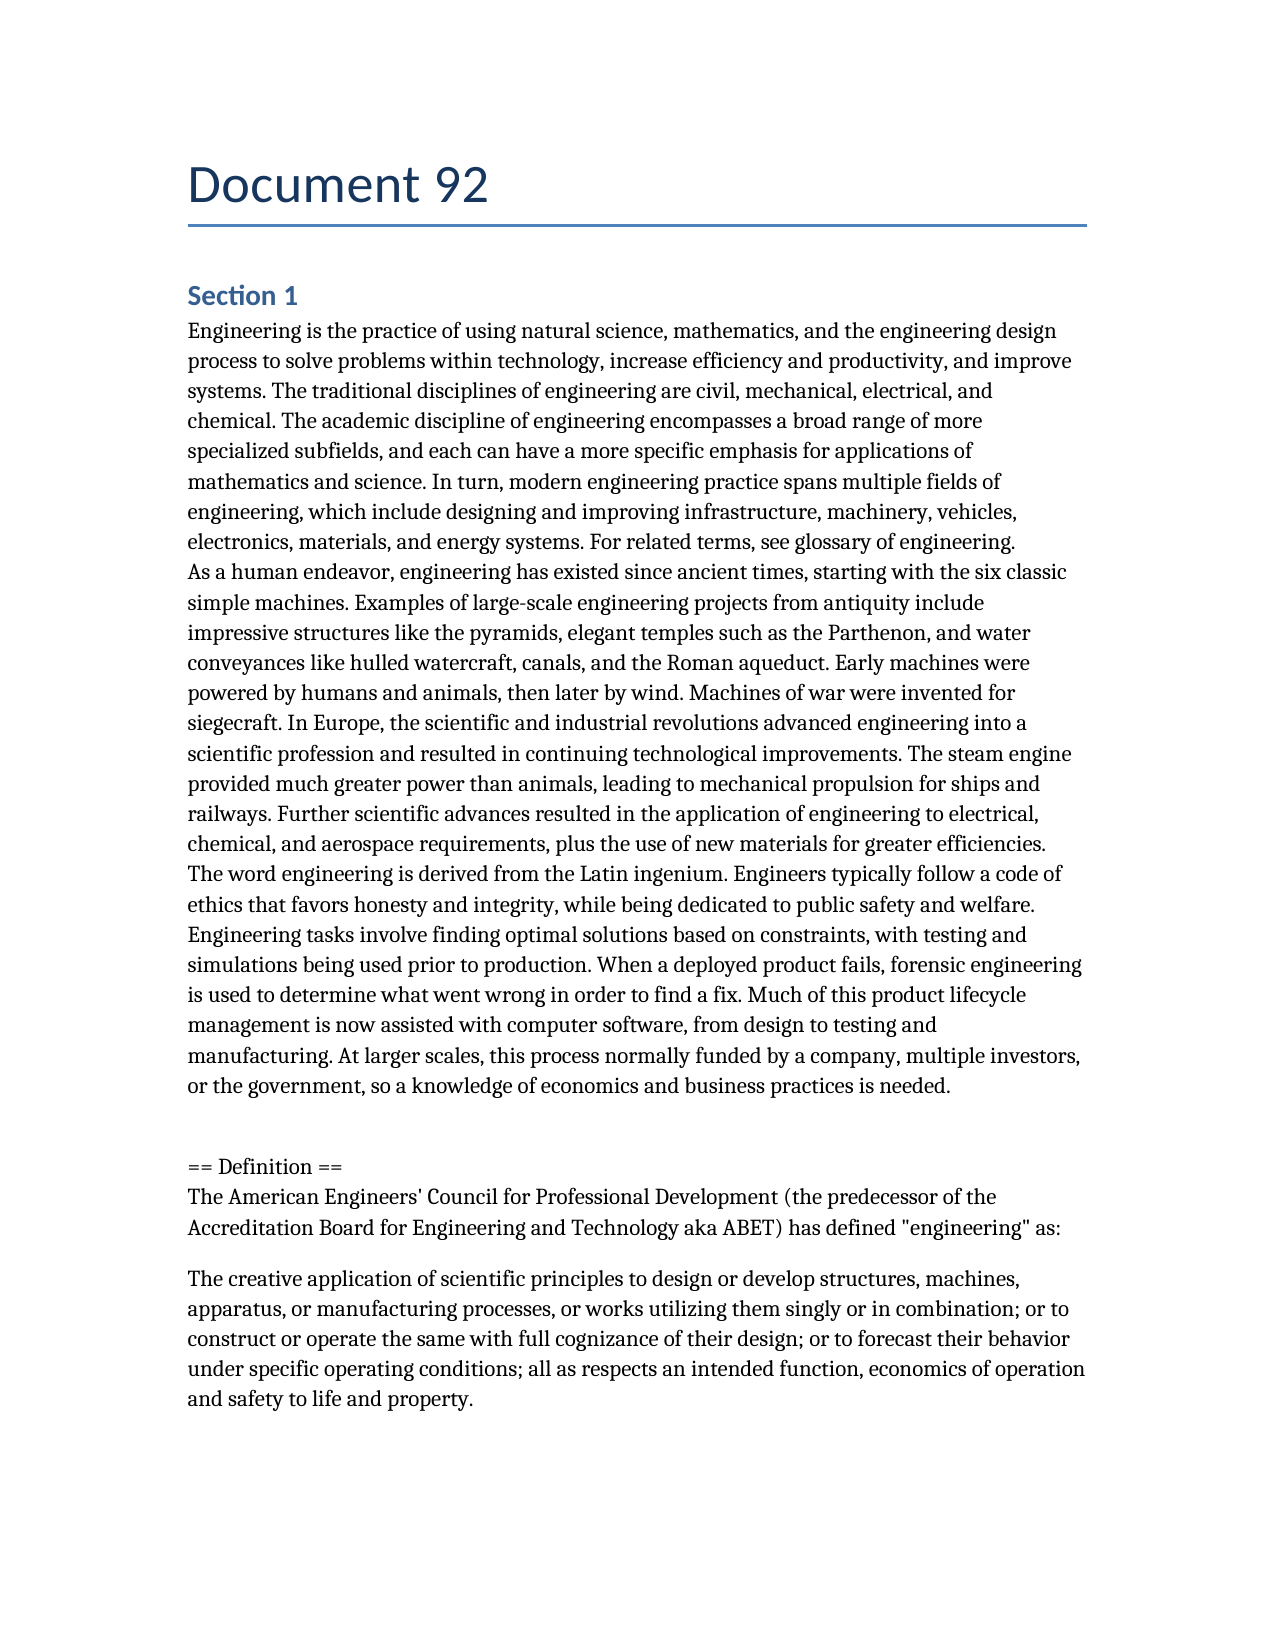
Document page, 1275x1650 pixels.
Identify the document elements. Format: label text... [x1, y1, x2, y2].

subtitle Section 1 [187, 277, 1087, 312]
text == Definition == The American Engineers' Council for Professional Development (the predecessor of the Accreditation Board for Engineering and Technology aka ABET) has defined "engineering" as: [187, 1124, 1087, 1241]
text The creative application of scientific principles to design or develop structures, machines, apparatus, or manufacturing processes, or works utilizing them singly or in combination; or to construct or operate the same with full cognizance of their design; or to forecast their behavior under specific operating conditions; all as respects an intended function, economics of operation and safety to life and property. [187, 1265, 1087, 1413]
text Engineering is the practice of using natural science, mathematics, and the engineering design process to solve problems within technology, increase efficiency and productivity, and improve systems. The traditional disciplines of engineering are civil, mechanical, electrical, and chemical. The academic discipline of engineering encompasses a broad range of more specialized subfields, and each can have a more specific emphasis for applications of mathematics and science. In turn, modern engineering practice spans multiple fields of engineering, which include designing and improving infrastructure, machinery, vehicles, electronics, materials, and energy systems. For related terms, see glossary of engineering. As a human endeavor, engineering has existed since ancient times, starting with the six classic simple machines. Examples of large-scale engineering projects from antiquity include impressive structures like the pyramids, elegant temples such as the Parthenon, and water conveyances like hulled watercraft, canals, and the Roman aqueduct. Early machines were powered by humans and animals, then later by wind. Machines of war were invented for siegecraft. In Europe, the scientific and industrial revolutions advanced engineering into a scientific profession and resulted in continuing technological improvements. The steam engine provided much greater power than animals, leading to mechanical propulsion for ships and railways. Further scientific advances resulted in the application of engineering to electrical, chemical, and aerospace requirements, plus the use of new materials for greater efficiencies. The word engineering is derived from the Latin ingenium. Engineers typically follow a code of ethics that favors honesty and integrity, while being dedicated to public safety and welfare. Engineering tasks involve finding optimal solutions based on constraints, with testing and simulations being used prior to production. When a deployed product fails, forensic engineering is used to determine what went wrong in order to find a fix. Much of this product lifecycle management is now assisted with computer software, from design to testing and manufacturing. At larger scales, this process normally funded by a company, multiple investors, or the government, so a knowledge of economics and business practices is needed. [187, 317, 1087, 1099]
title Document 92 [187, 150, 1087, 227]
